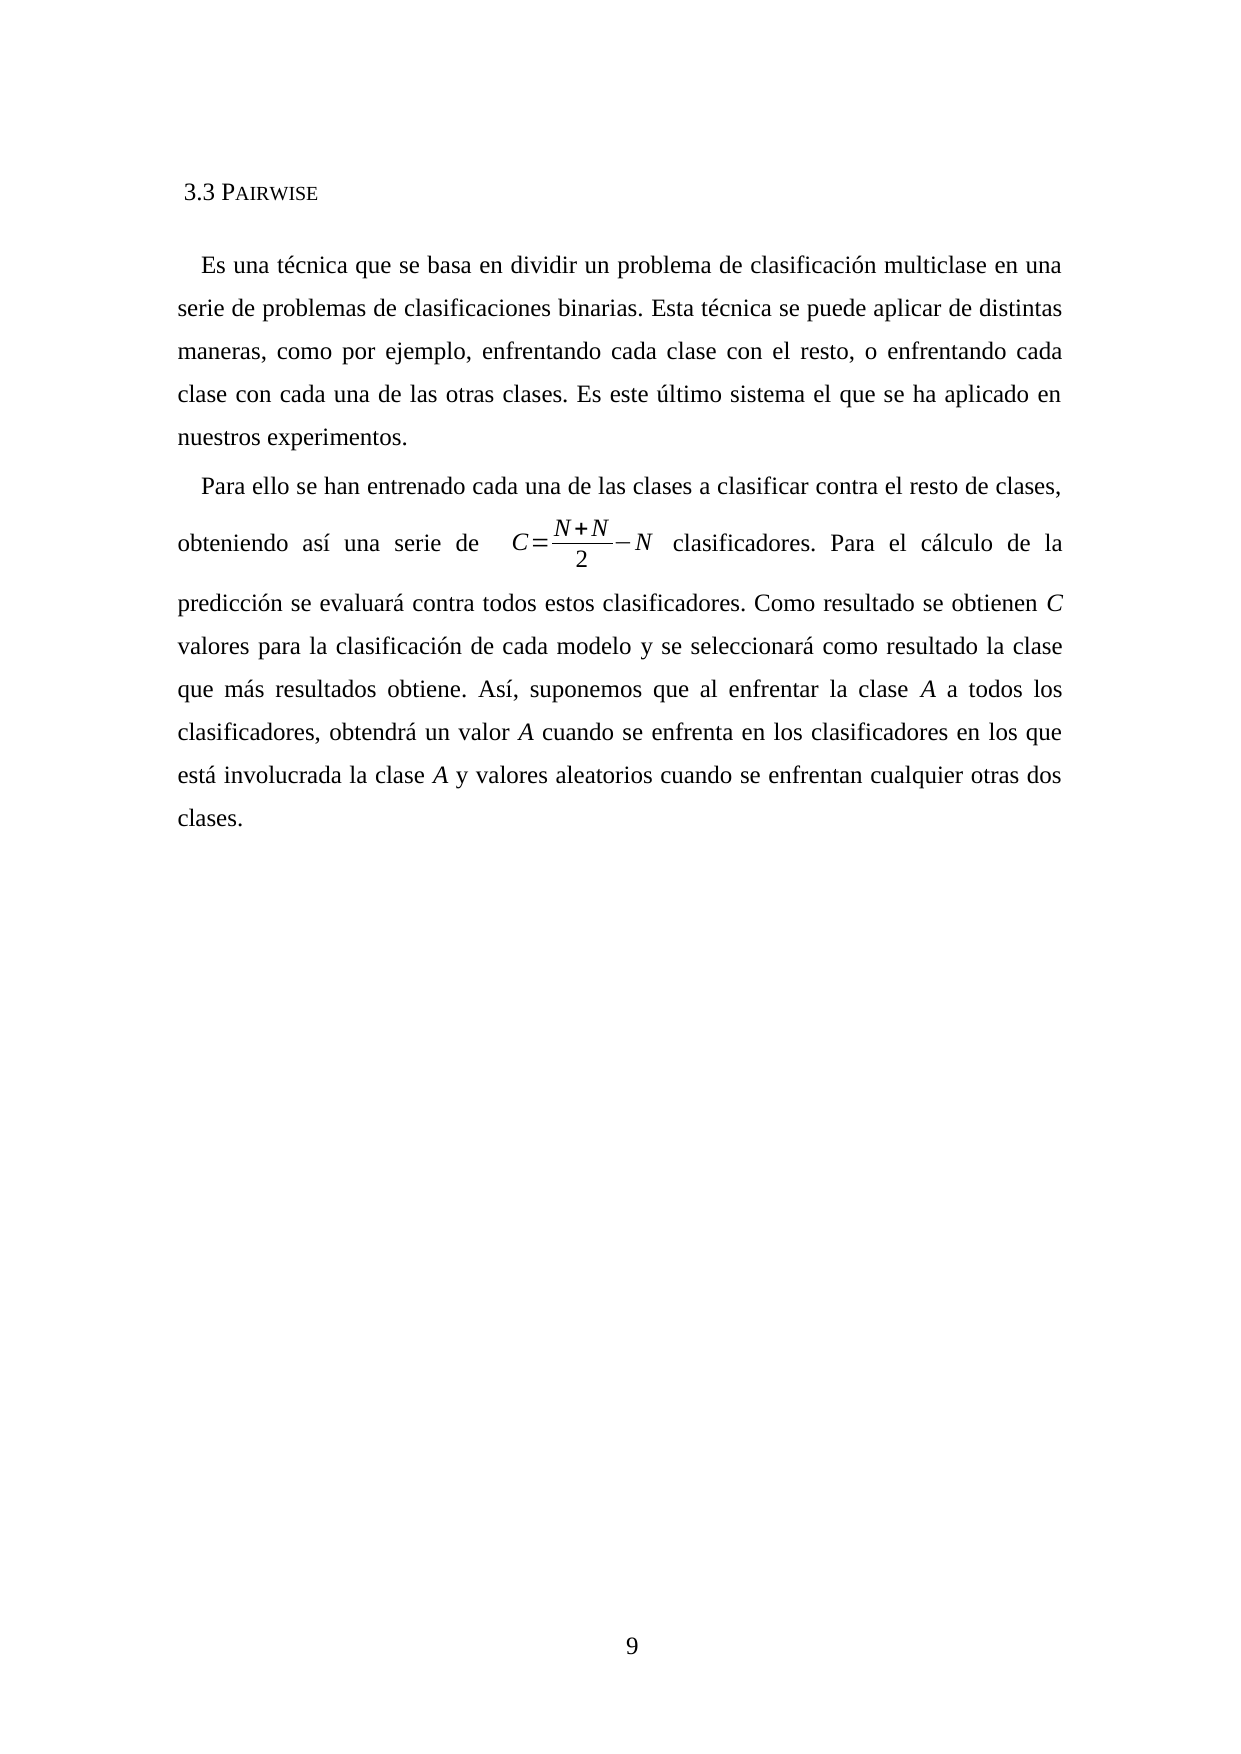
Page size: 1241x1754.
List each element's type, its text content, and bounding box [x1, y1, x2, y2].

text Es una técnica que se basa en dividir un problema de clasificación multiclase en una serie de problemas de clasificaciones binarias. Esta técnica se puede aplicar de distintas maneras, como por ejemplo, enfrentando cada clase con el resto, o enfrentando cada clase con cada una de las otras clases. Es este último sistema el que se ha aplicado en nuestros experimentos. [177, 250, 1063, 451]
subtitle Pairwise [177, 177, 960, 206]
text Para ello se han entrenado cada una de las clases a clasificar contra el resto de clases, obteniendo así una serie de clasificadores. Para el cálculo de la predicción se evaluará contra todos estos clasificadores. Como resultado se obtienen C valores para la clasificación de cada modelo y se seleccionará como resultado la clase que más resultados obtiene. Así, suponemos que al enfrentar la clase A a todos los clasificadores, obtendrá un valor A cuando se enfrenta en los clasificadores en los que está involucrada la clase A y valores aleatorios cuando se enfrentan cualquier otras dos clases. [177, 471, 1063, 832]
